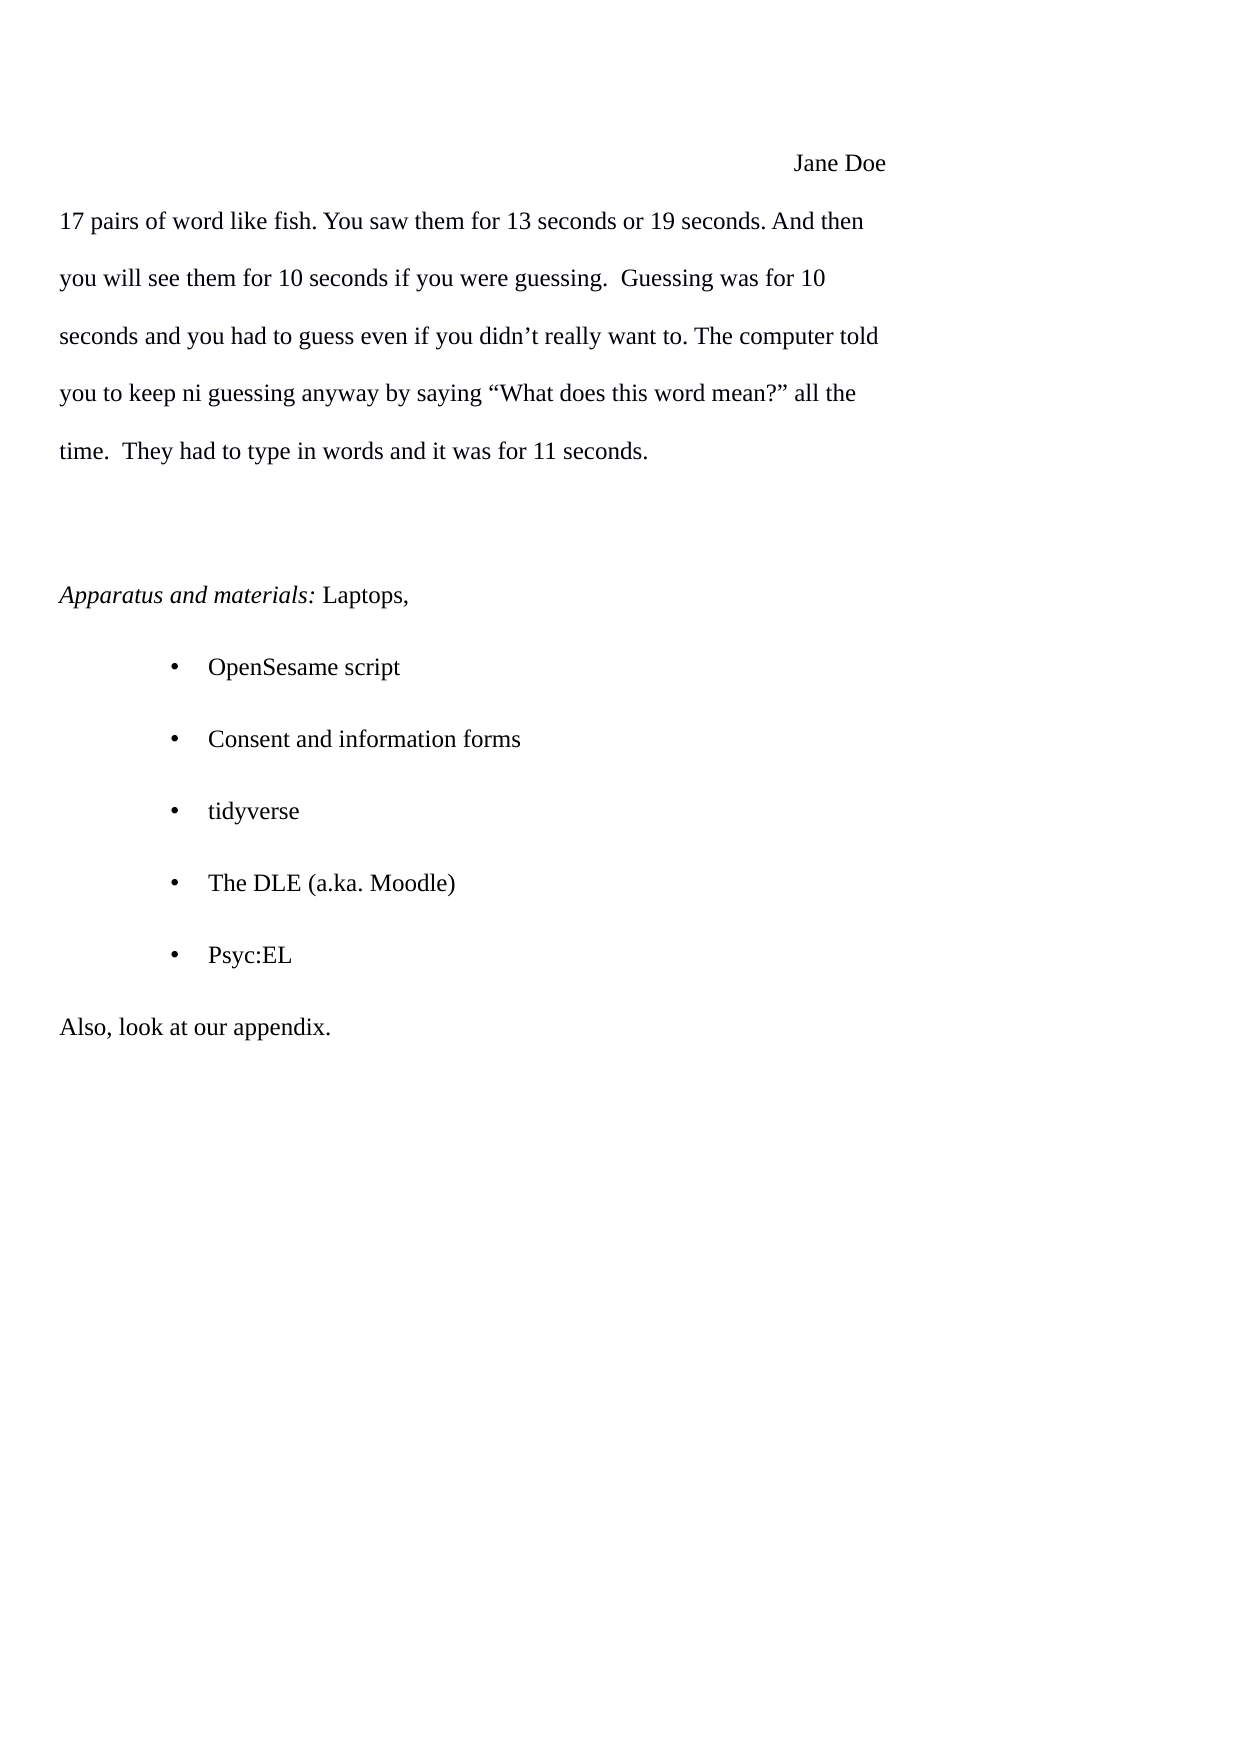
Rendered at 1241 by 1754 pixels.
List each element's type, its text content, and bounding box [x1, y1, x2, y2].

text Also, look at our appendix. [59, 1012, 886, 1041]
list Consent and information forms [170, 724, 886, 753]
list tidyverse [170, 796, 886, 825]
list Psyc:EL [170, 940, 886, 969]
text Apparatus and materials: Laptops, [59, 580, 886, 609]
list OpenSesame script [170, 652, 886, 681]
text 17 pairs of word like fish. You saw them for 13 seconds or 19 seconds. And then you will see them for 10 seconds if you were guessing. Guessing was for 10 seconds and you had to guess even if you didn’t really want to. The computer told you to keep ni guessing anyway by saying “What does this word mean?” all the time. They had to type in words and it was for 11 seconds. [59, 206, 886, 464]
list The DLE (a.ka. Moodle) [170, 868, 886, 897]
